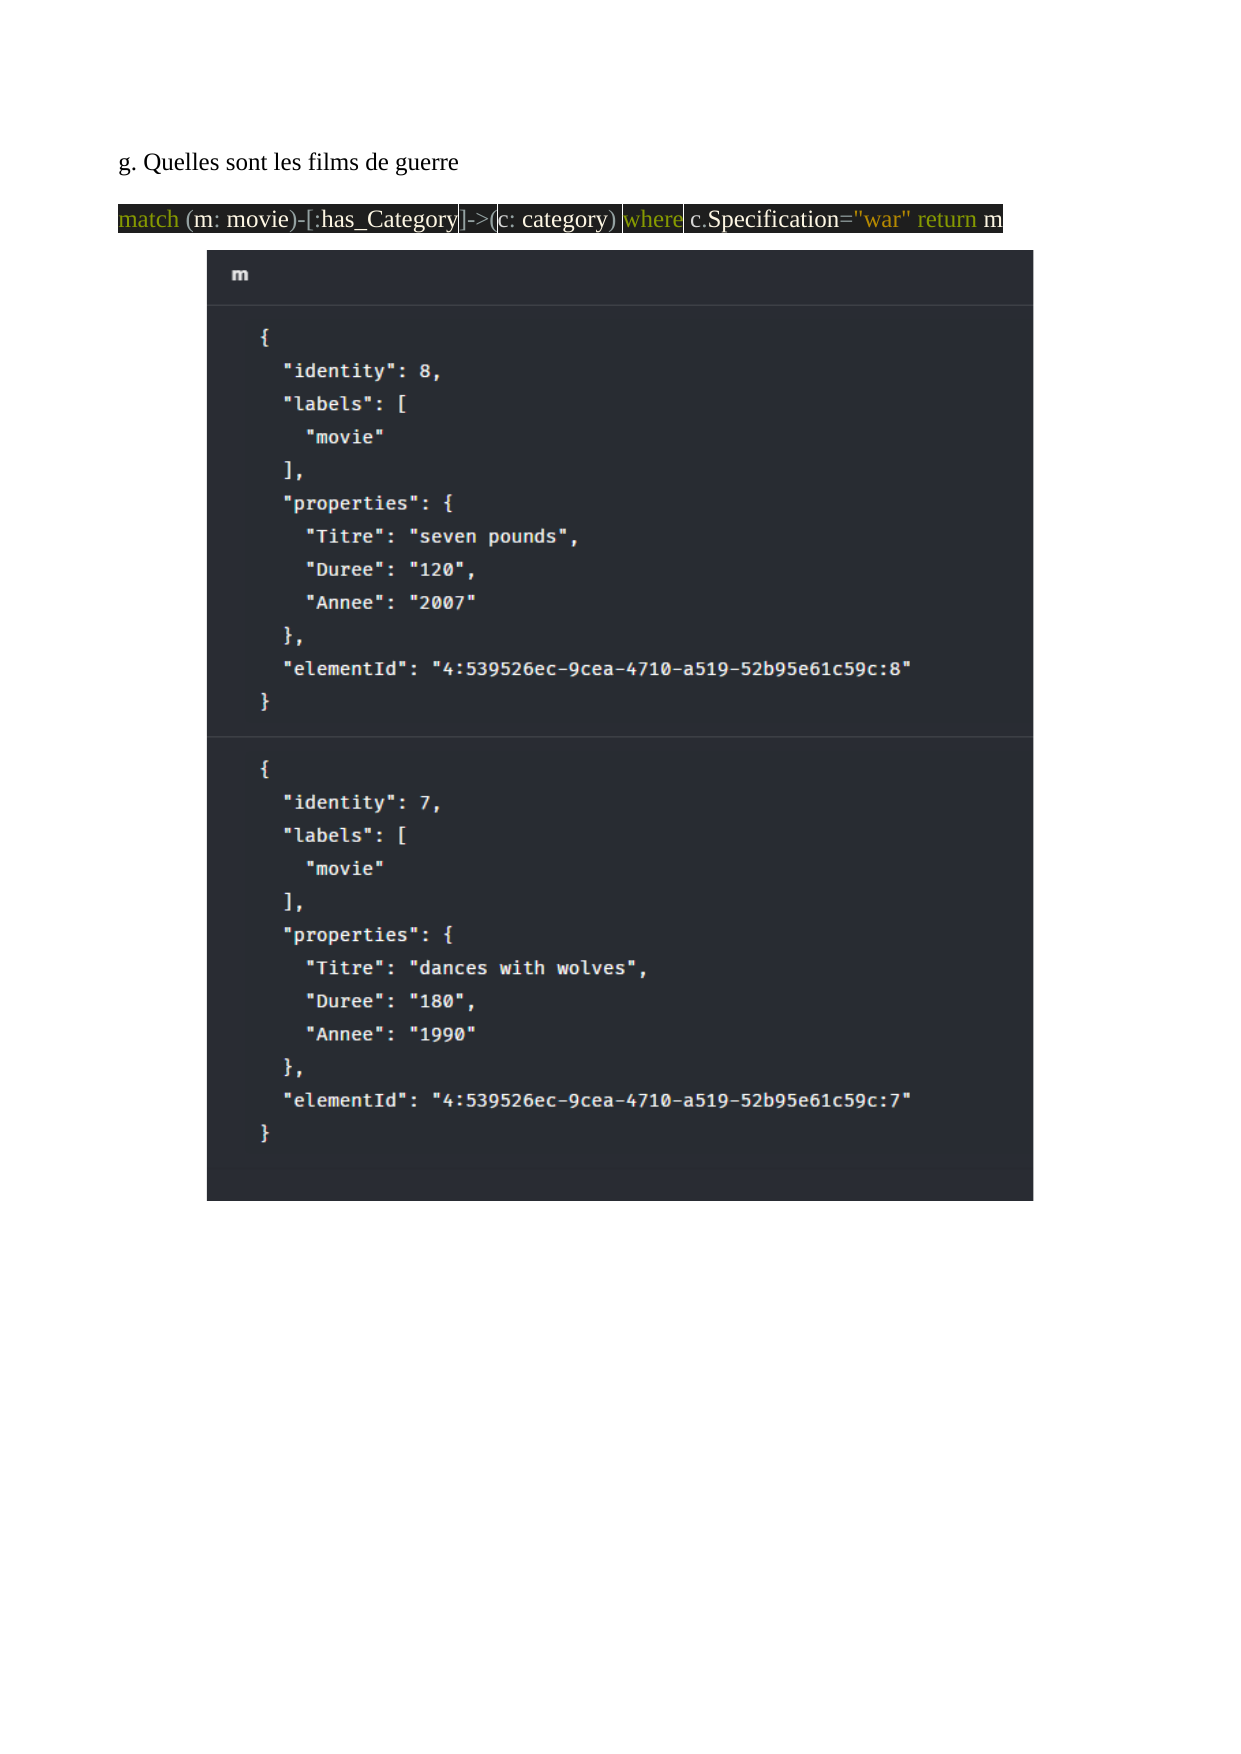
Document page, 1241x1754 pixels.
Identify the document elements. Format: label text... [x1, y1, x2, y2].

picture [206, 250, 1034, 1201]
text match (m: movie)-[:has_Category]->(c: category) where c.Specification="war" return m [118, 204, 1122, 233]
text g. Quelles sont les films de guerre [118, 147, 1122, 176]
